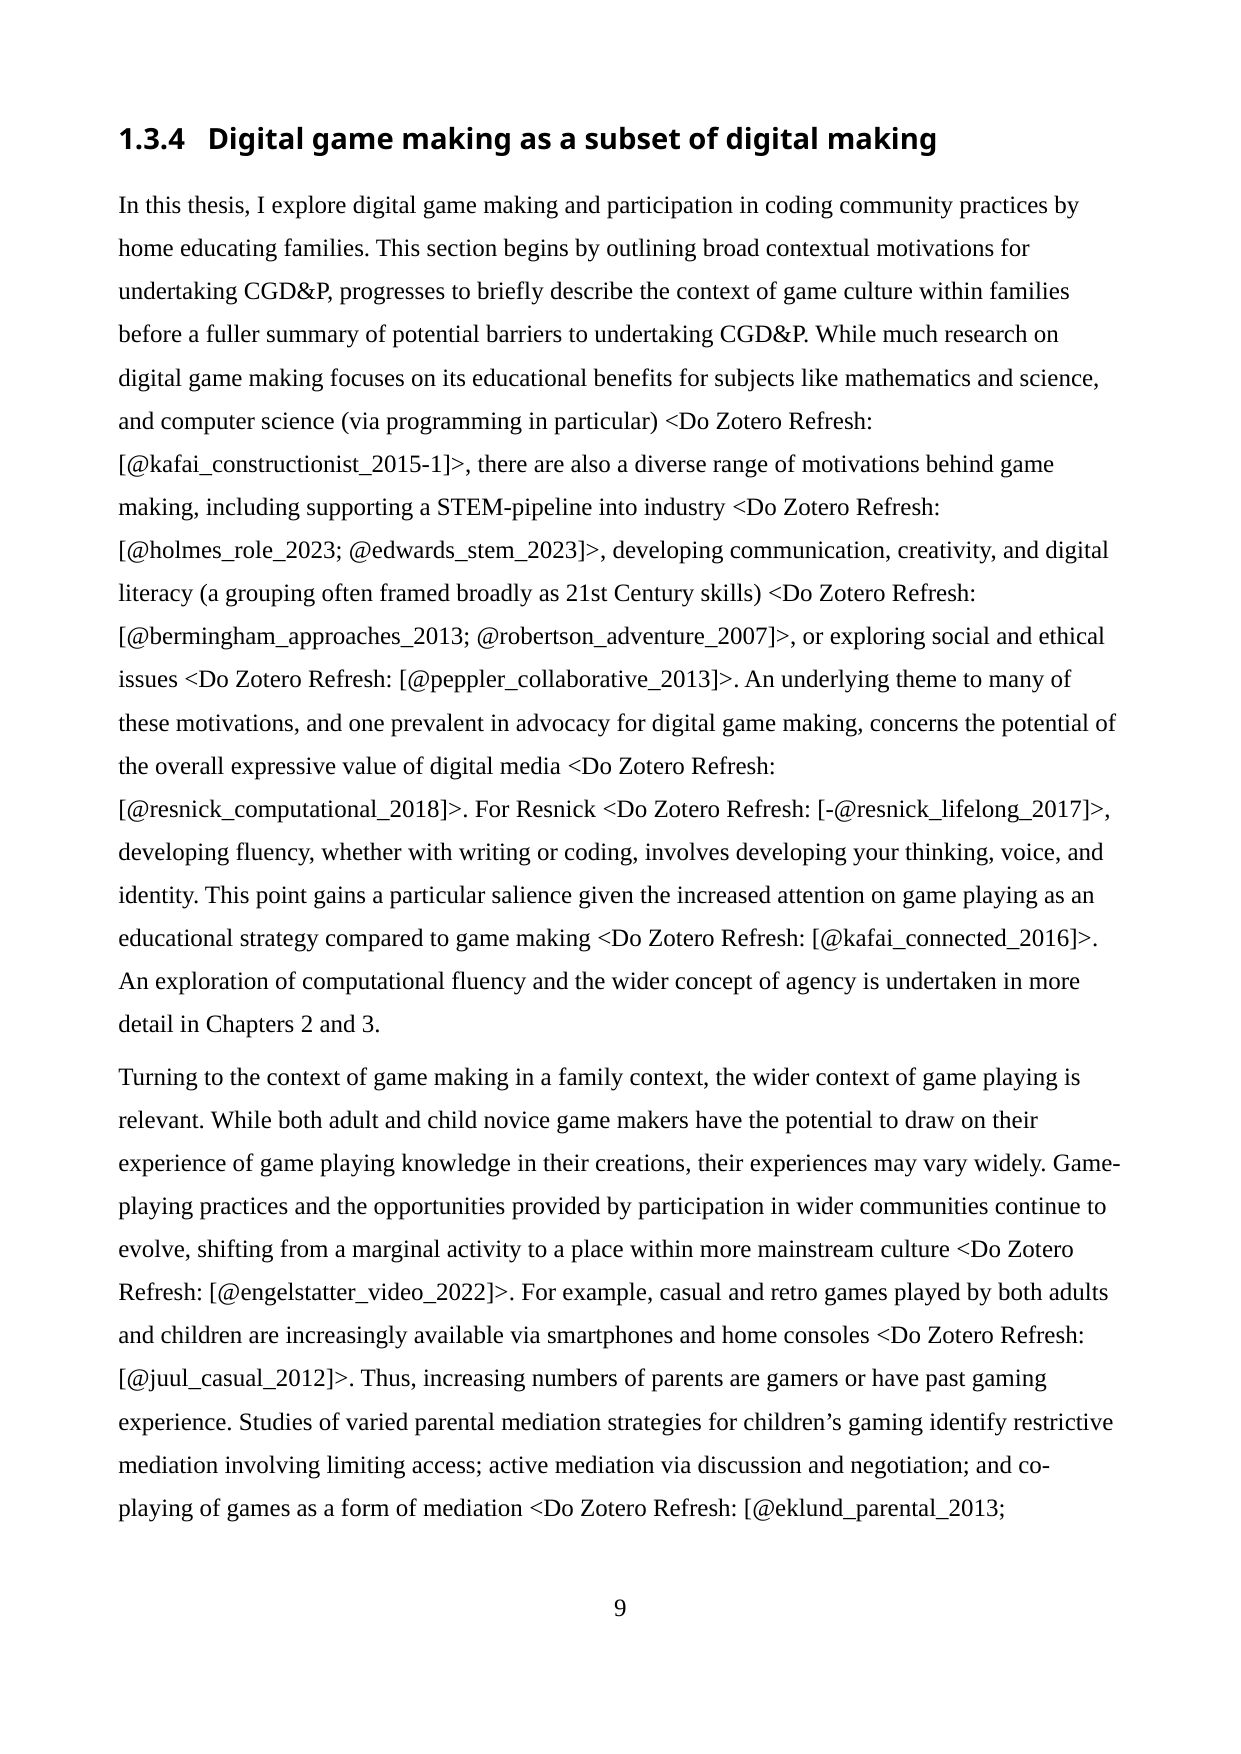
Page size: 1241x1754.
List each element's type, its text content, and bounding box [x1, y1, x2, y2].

text Turning to the context of game making in a family context, the wider context of game playing is relevant. While both adult and child novice game makers have the potential to draw on their experience of game playing knowledge in their creations, their experiences may vary widely. Game-playing practices and the opportunities provided by participation in wider communities continue to evolve, shifting from a marginal activity to a place within more mainstream culture <Do Zotero Refresh: [@engelstatter_video_2022]>. For example, casual and retro games played by both adults and children are increasingly available via smartphones and home consoles <Do Zotero Refresh: [@juul_casual_2012]>. Thus, increasing numbers of parents are gamers or have past gaming experience. Studies of varied parental mediation strategies for children’s gaming identify restrictive mediation involving limiting access; active mediation via discussion and negotiation; and co-playing of games as a form of mediation <Do Zotero Refresh: [@eklund_parental_2013; [118, 1062, 1122, 1522]
subtitle Digital game making as a subset of digital making [118, 118, 1122, 158]
text In this thesis, I explore digital game making and participation in coding community practices by home educating families. This section begins by outlining broad contextual motivations for undertaking CGD&P, progresses to briefly describe the context of game culture within families before a fuller summary of potential barriers to undertaking CGD&P. While much research on digital game making focuses on its educational benefits for subjects like mathematics and science, and computer science (via programming in particular) <Do Zotero Refresh: [@kafai_constructionist_2015-1]>, there are also a diverse range of motivations behind game making, including supporting a STEM-pipeline into industry <Do Zotero Refresh: [@holmes_role_2023; @edwards_stem_2023]>, developing communication, creativity, and digital literacy (a grouping often framed broadly as 21st Century skills) <Do Zotero Refresh: [@bermingham_approaches_2013; @robertson_adventure_2007]>, or exploring social and ethical issues <Do Zotero Refresh: [@peppler_collaborative_2013]>. An underlying theme to many of these motivations, and one prevalent in advocacy for digital game making, concerns the potential of the overall expressive value of digital media <Do Zotero Refresh: [@resnick_computational_2018]>. For Resnick <Do Zotero Refresh: [-@resnick_lifelong_2017]>, developing fluency, whether with writing or coding, involves developing your thinking, voice, and identity. This point gains a particular salience given the increased attention on game playing as an educational strategy compared to game making <Do Zotero Refresh: [@kafai_connected_2016]>. An exploration of computational fluency and the wider concept of agency is undertaken in more detail in Chapters 2 and 3. [118, 190, 1122, 1038]
